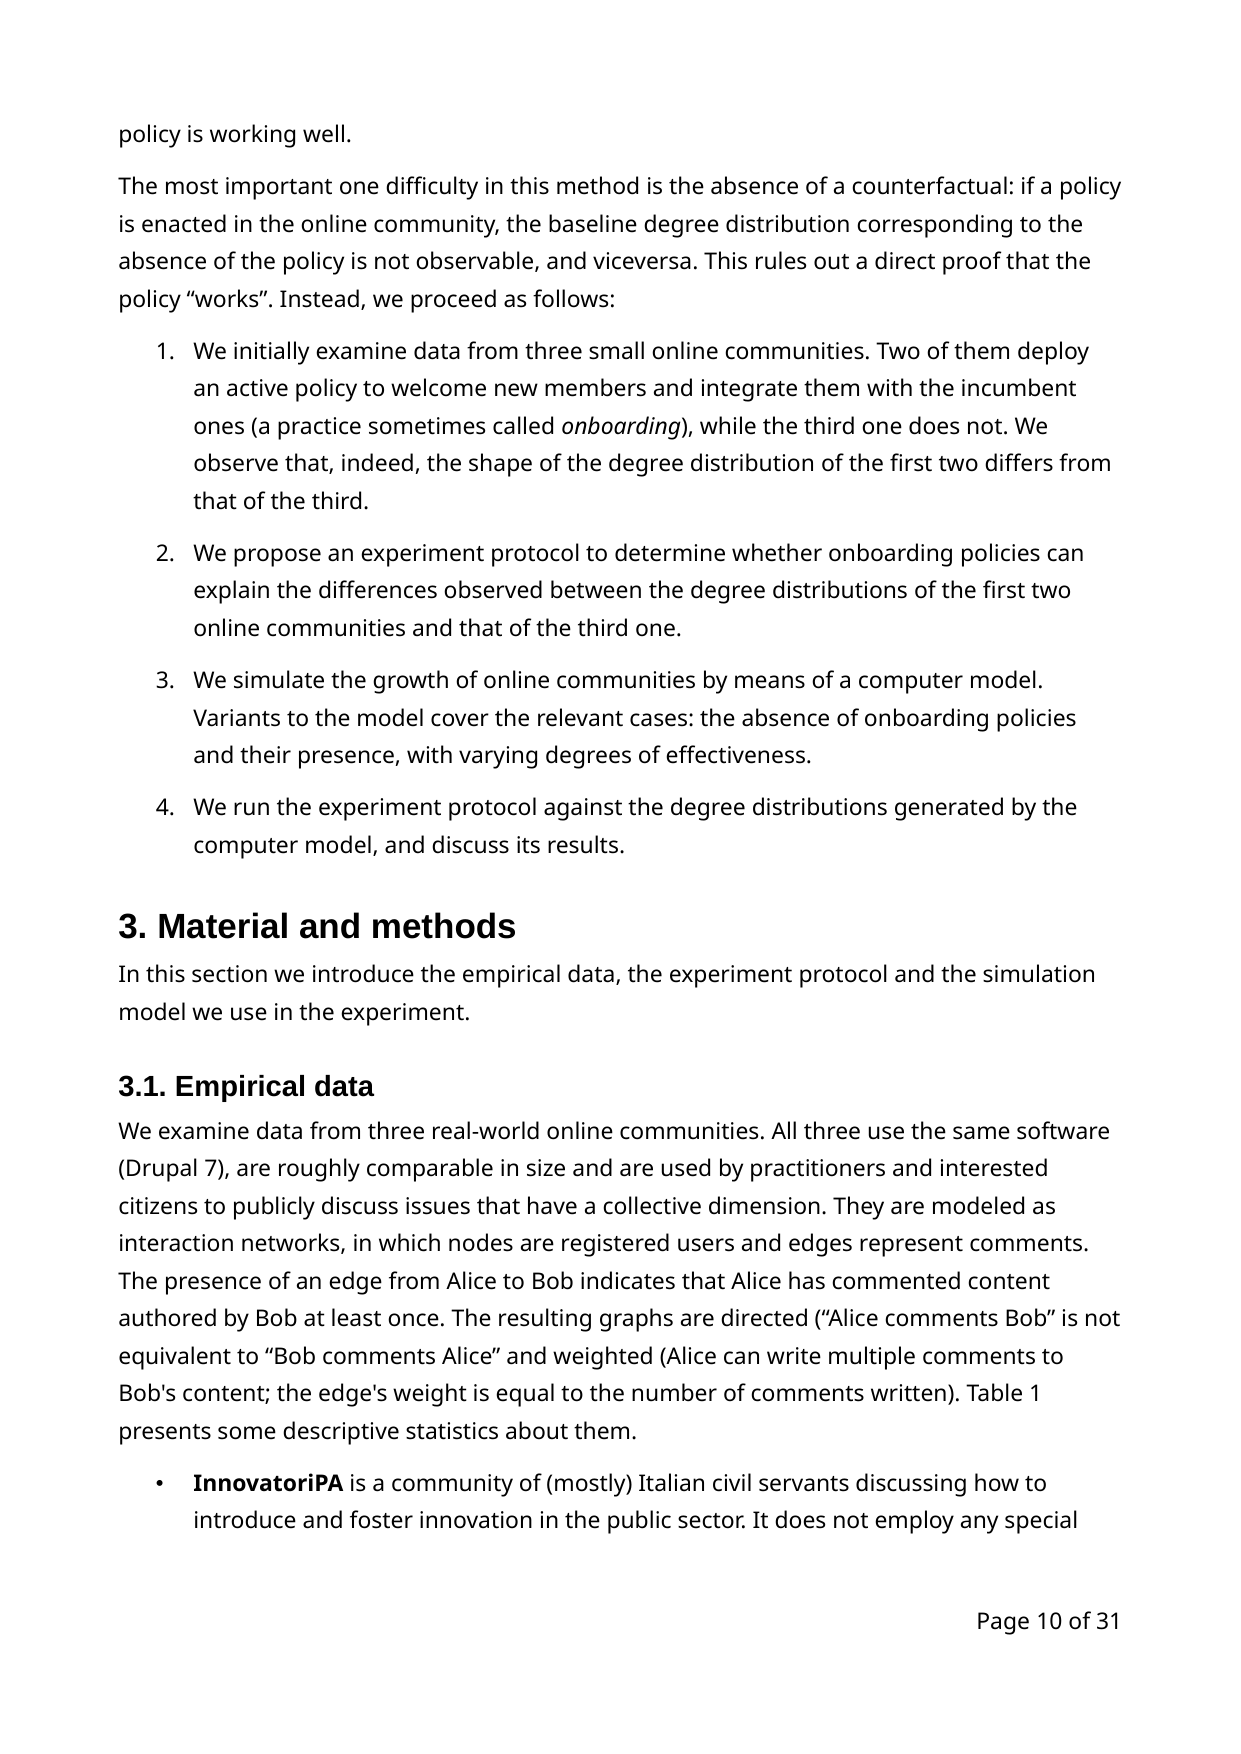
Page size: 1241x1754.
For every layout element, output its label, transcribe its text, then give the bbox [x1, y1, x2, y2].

text policy is working well. [118, 118, 1122, 149]
text In this section we introduce the empirical data, the experiment protocol and the simulation model we use in the experiment. [118, 958, 1122, 1027]
text The most important one difficulty in this method is the absence of a counterfactual: if a policy is enacted in the online community, the baseline degree distribution corresponding to the absence of the policy is not observable, and viceversa. This rules out a direct proof that the policy “works”. Instead, we proceed as follows: [118, 170, 1122, 314]
list We initially examine data from three small online communities. Two of them deploy an active policy to welcome new members and integrate them with the incumbent ones (a practice sometimes called onboarding), while the third one does not. We observe that, indeed, the shape of the degree distribution of the first two differs from that of the third. [156, 335, 1122, 516]
list We simulate the growth of online communities by means of a computer model. Variants to the model cover the relevant cases: the absence of onboarding policies and their presence, with varying degrees of effectiveness. [156, 664, 1122, 770]
list We propose an experiment protocol to determine whether onboarding policies can explain the differences observed between the degree distributions of the first two online communities and that of the third one. [156, 537, 1122, 643]
subtitle 3.1. Empirical data [118, 1069, 1122, 1102]
list We run the experiment protocol against the degree distributions generated by the computer model, and discuss its results. [156, 791, 1122, 860]
list InnovatoriPA is a community of (mostly) Italian civil servants discussing how to introduce and foster innovation in the public sector. It does not employ any special [156, 1467, 1122, 1536]
text We examine data from three real-world online communities. All three use the same software (Drupal 7), are roughly comparable in size and are used by practitioners and interested citizens to publicly discuss issues that have a collective dimension. They are modeled as interaction networks, in which nodes are registered users and edges represent comments. The presence of an edge from Alice to Bob indicates that Alice has commented content authored by Bob at least once. The resulting graphs are directed (“Alice comments Bob” is not equivalent to “Bob comments Alice” and weighted (Alice can write multiple comments to Bob's content; the edge's weight is equal to the number of comments written). Table 1 presents some descriptive statistics about them. [118, 1115, 1122, 1446]
subtitle 3. Material and methods [118, 906, 1122, 946]
